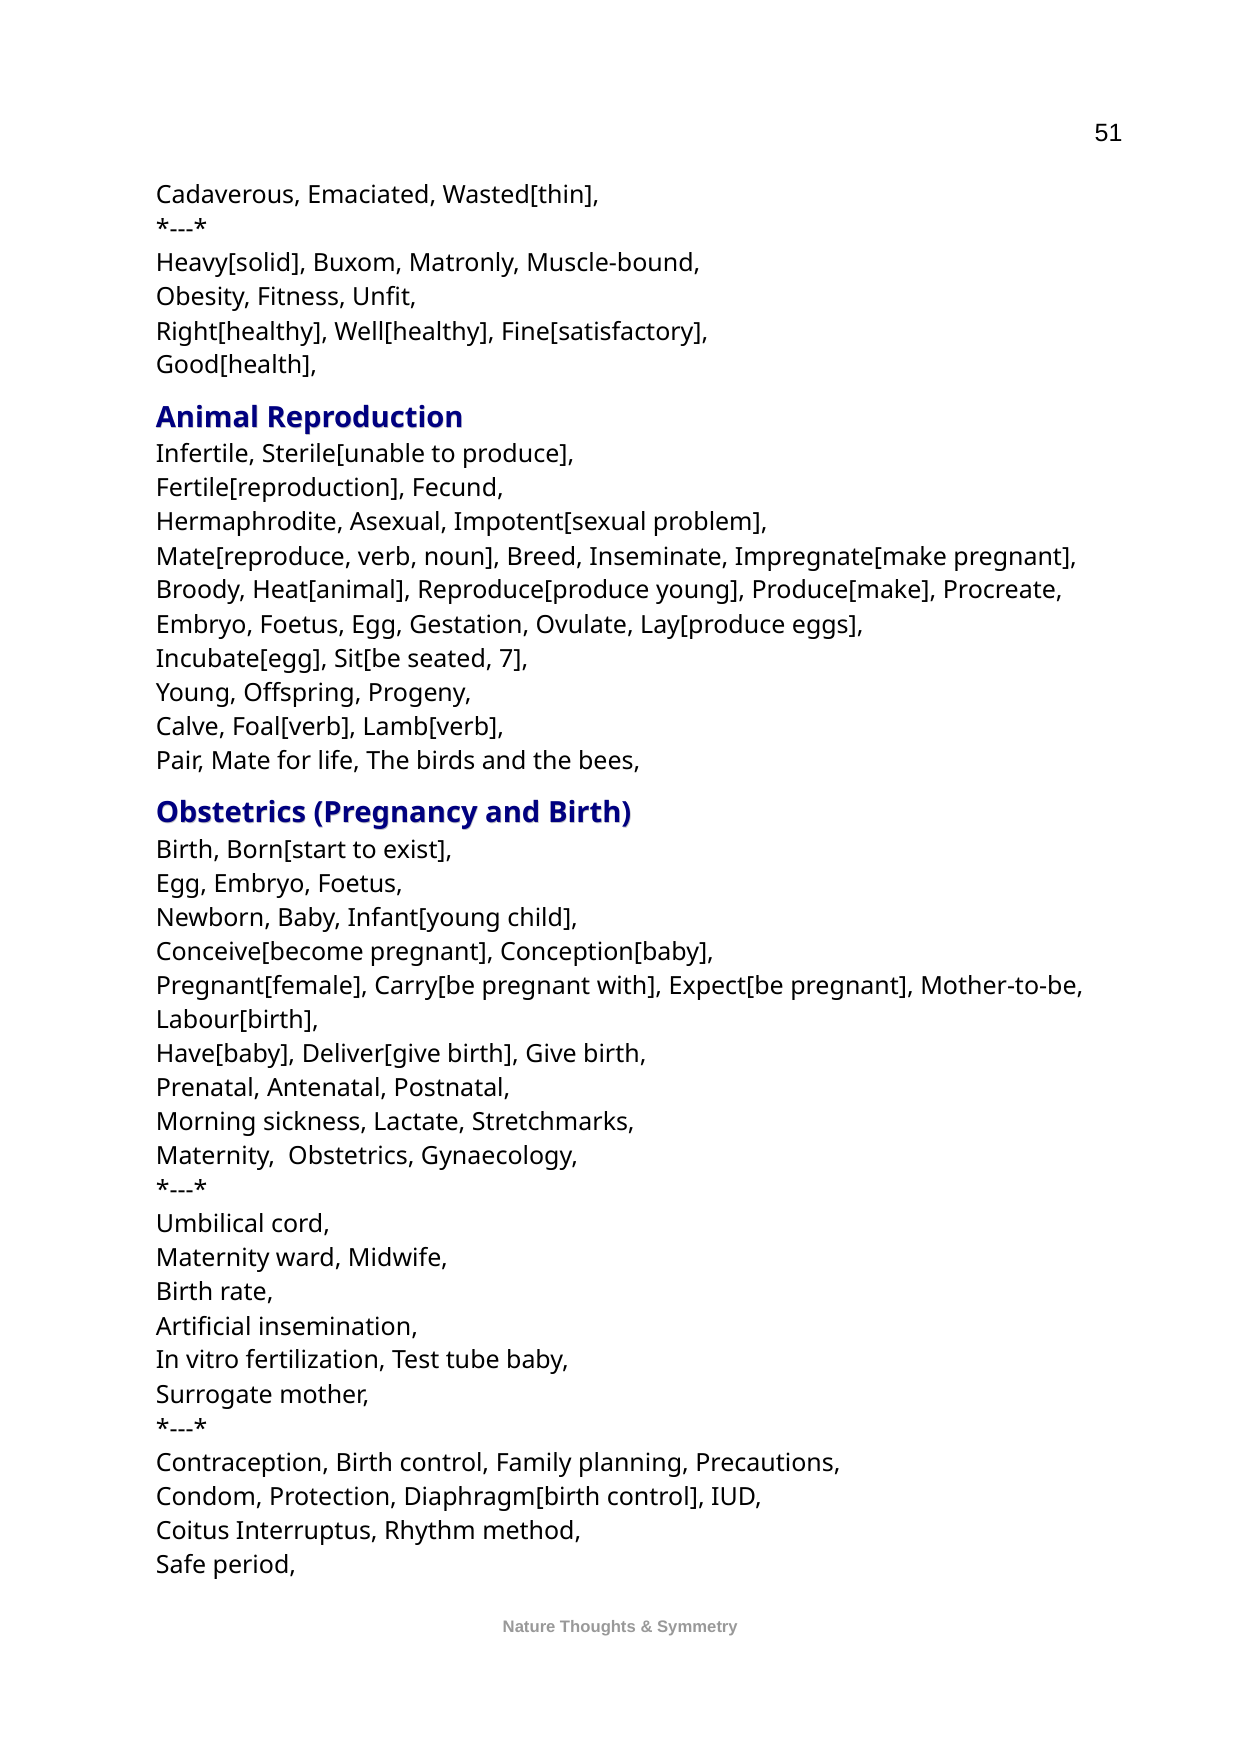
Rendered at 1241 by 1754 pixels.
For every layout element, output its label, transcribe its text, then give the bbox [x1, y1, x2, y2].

text Have[baby], Deliver[give birth], Give birth, [156, 1036, 1122, 1070]
text Maternity ward, Midwife, [156, 1240, 1122, 1274]
text Young, Offspring, Progeny, [156, 674, 1122, 708]
text Coitus Interruptus, Rhythm method, [156, 1512, 1122, 1547]
text Heavy[solid], Buxom, Matronly, Muscle-bound, [156, 245, 1122, 279]
text Surrogate mother, [156, 1376, 1122, 1410]
text Obesity, Fitness, Unfit, [156, 279, 1122, 313]
text Birth, Born[start to exist], [156, 831, 1122, 865]
text Calve, Foal[verb], Lamb[verb], [156, 708, 1122, 742]
text Infertile, Sterile[unable to produce], [156, 436, 1122, 470]
text Safe period, [156, 1547, 1122, 1581]
text Newborn, Baby, Infant[young child], [156, 899, 1122, 933]
text Birth rate, [156, 1274, 1122, 1308]
text Condom, Protection, Diaphragm[birth control], IUD, [156, 1478, 1122, 1512]
subtitle Obstetrics (Pregnancy and Birth) [156, 792, 1122, 831]
text Mate[reproduce, verb, noun], Breed, Inseminate, Impregnate[make pregnant], [156, 538, 1122, 572]
text Labour[birth], [156, 1002, 1122, 1036]
text Fertile[reproduction], Fecund, [156, 470, 1122, 504]
text Pregnant[female], Carry[be pregnant with], Expect[be pregnant], Mother-to-be, [156, 967, 1122, 1002]
text Embryo, Foetus, Egg, Gestation, Ovulate, Lay[produce eggs], [156, 606, 1122, 640]
text Contraception, Birth control, Family planning, Precautions, [156, 1444, 1122, 1478]
text Good[health], [156, 347, 1122, 381]
text Pair, Mate for life, The birds and the bees, [156, 742, 1122, 777]
text Broody, Heat[animal], Reproduce[produce young], Produce[make], Procreate, [156, 572, 1122, 606]
text Umbilical cord, [156, 1206, 1122, 1240]
text Maternity, Obstetrics, Gynaecology, [156, 1138, 1122, 1172]
text *---* [156, 211, 1122, 245]
text Egg, Embryo, Foetus, [156, 865, 1122, 899]
text Right[healthy], Well[healthy], Fine[satisfactory], [156, 313, 1122, 347]
text Morning sickness, Lactate, Stretchmarks, [156, 1104, 1122, 1138]
text *---* [156, 1172, 1122, 1206]
text Artificial insemination, [156, 1308, 1122, 1342]
text Incubate[egg], Sit[be seated, 7], [156, 640, 1122, 674]
text Cadaverous, Emaciated, Wasted[thin], [156, 177, 1122, 211]
text Hermaphrodite, Asexual, Impotent[sexual problem], [156, 504, 1122, 538]
text Prenatal, Antenatal, Postnatal, [156, 1070, 1122, 1104]
text In vitro fertilization, Test tube baby, [156, 1342, 1122, 1376]
text *---* [156, 1410, 1122, 1444]
subtitle Animal Reproduction [156, 396, 1122, 436]
text Conceive[become pregnant], Conception[baby], [156, 933, 1122, 967]
